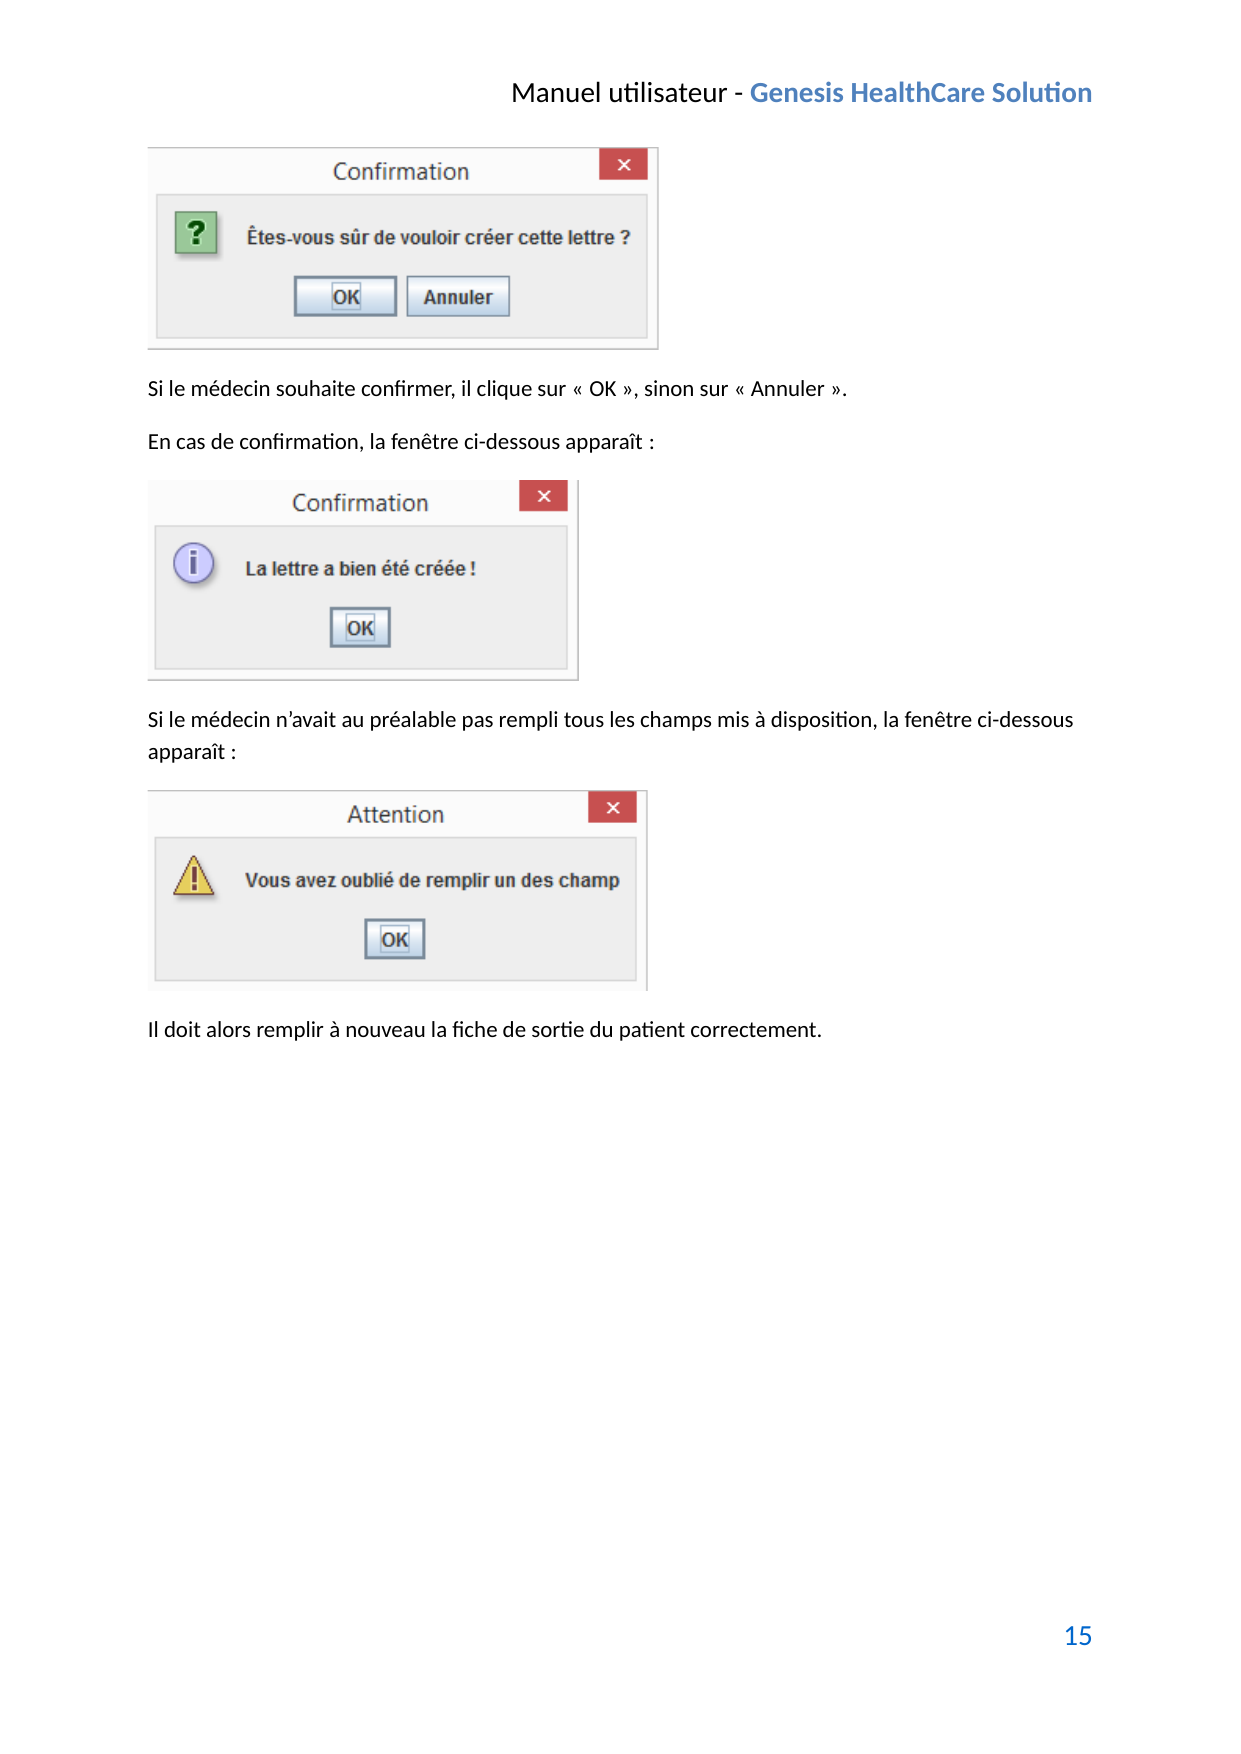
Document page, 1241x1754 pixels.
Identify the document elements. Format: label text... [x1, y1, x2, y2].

picture [147, 790, 648, 991]
text Si le médecin n’avait au préalable pas rempli tous les champs mis à disposition, la fenêtre ci-dessous apparaît : [148, 705, 1093, 765]
text En cas de confirmation, la fenêtre ci-dessous apparaît : [148, 427, 1093, 455]
picture [147, 480, 579, 681]
text Si le médecin souhaite confirmer, il clique sur « OK », sinon sur « Annuler ». [148, 374, 1093, 402]
picture [147, 147, 659, 350]
text Il doit alors remplir à nouveau la fiche de sortie du patient correctement. [148, 1015, 1093, 1043]
